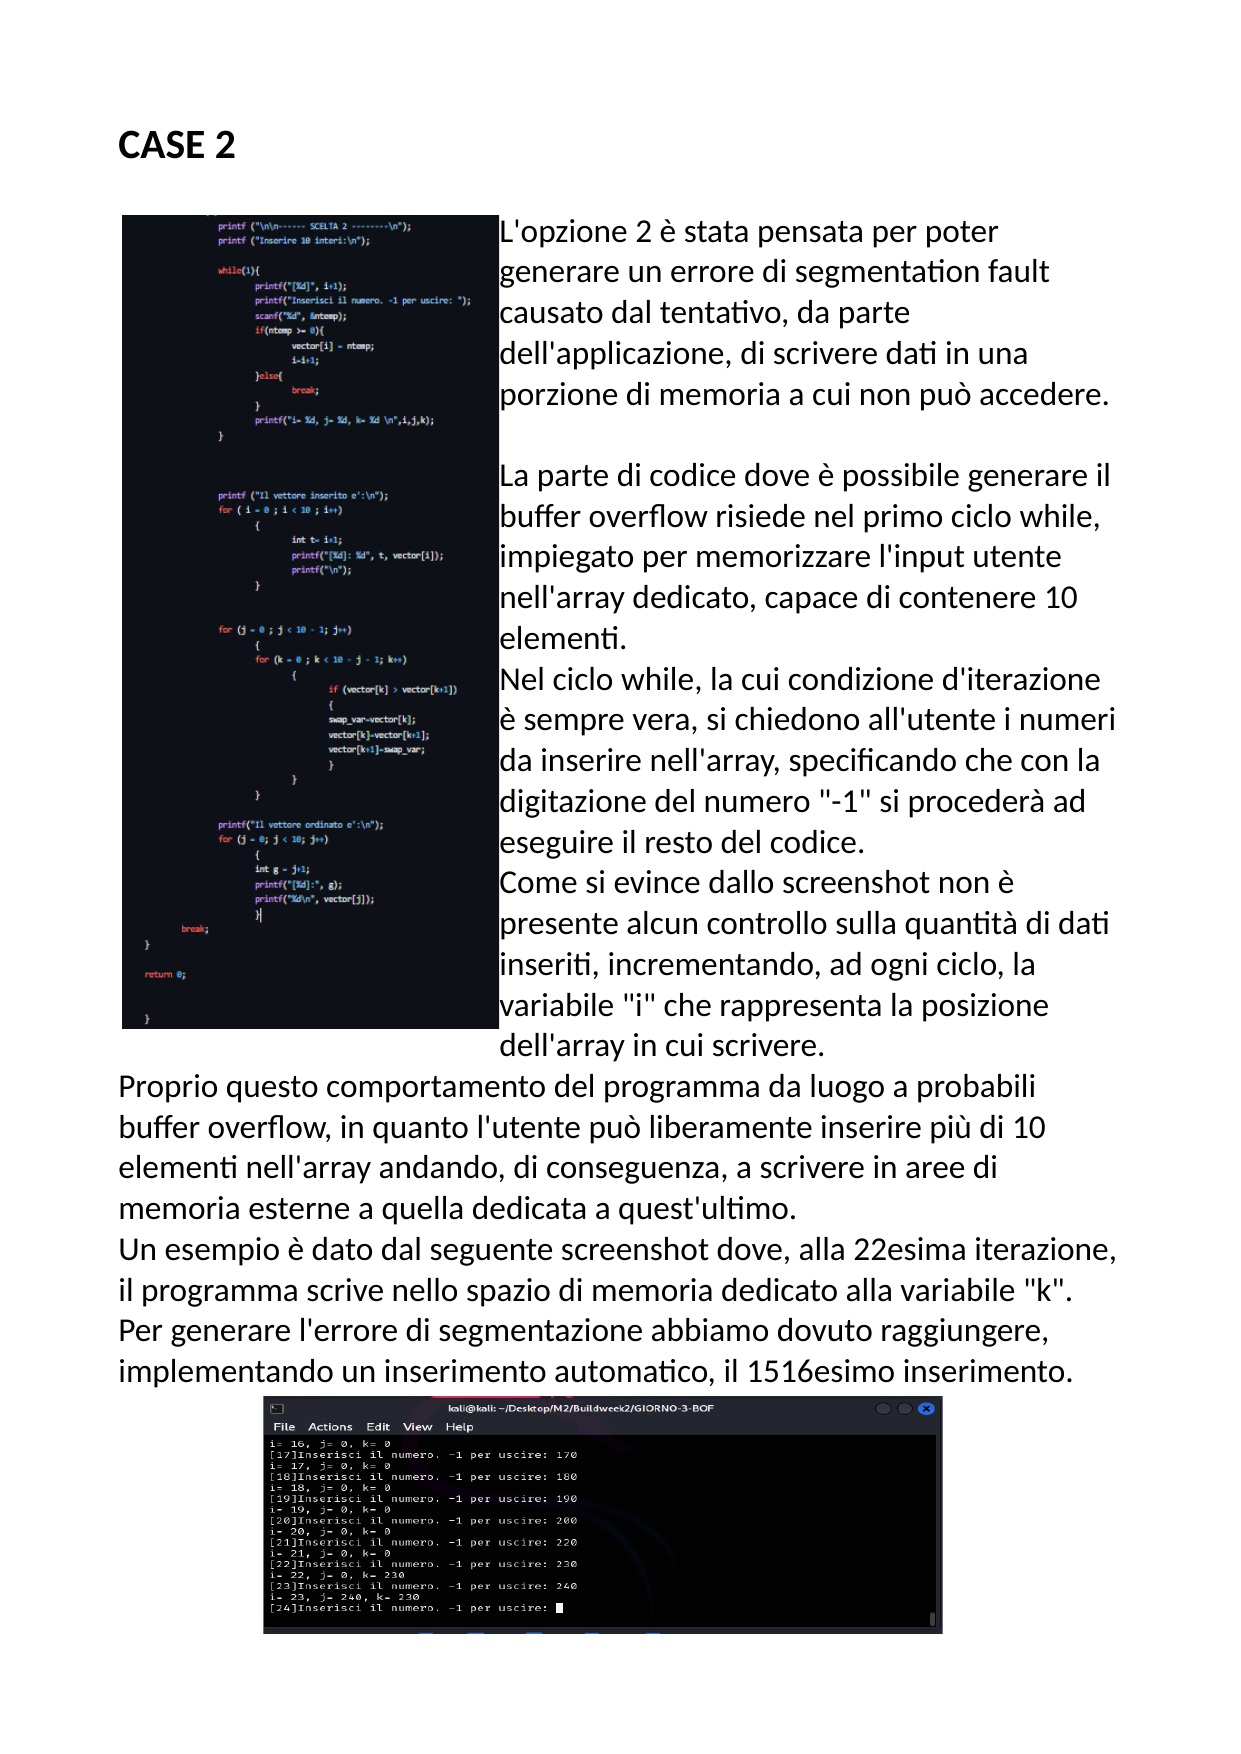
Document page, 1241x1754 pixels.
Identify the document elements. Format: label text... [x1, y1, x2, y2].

text CASE 2 [118, 118, 1122, 169]
picture [122, 215, 500, 1029]
picture [263, 1396, 943, 1634]
text L'opzione 2 è stata pensata per poter generare un errore di segmentation fault causato dal tentativo, da parte dell'applicazione, di scrivere dati in una porzione di memoria a cui non può accedere. La parte di codice dove è possibile generare il buffer overflow risiede nel primo ciclo while, impiegato per memorizzare l'input utente nell'array dedicato, capace di contenere 10 elementi. Nel ciclo while, la cui condizione d'iterazione è sempre vera, si chiedono all'utente i numeri da inserire nell'array, specificando che con la digitazione del numero "-1" si procederà ad eseguire il resto del codice. Come si evince dallo screenshot non è presente alcun controllo sulla quantità di dati inseriti, incrementando, ad ogni ciclo, la variabile "i" che rappresenta la posizione dell'array in cui scrivere. Proprio questo comportamento del programma da luogo a probabili buffer overflow, in quanto l'utente può liberamente inserire più di 10 elementi nell'array andando, di conseguenza, a scrivere in aree di memoria esterne a quella dedicata a quest'ultimo. Un esempio è dato dal seguente screenshot dove, alla 22esima iterazione, il programma scrive nello spazio di memoria dedicato alla variabile "k". Per generare l'errore di segmentazione abbiamo dovuto raggiungere, implementando un inserimento automatico, il 1516esimo inserimento. [118, 210, 1122, 1391]
